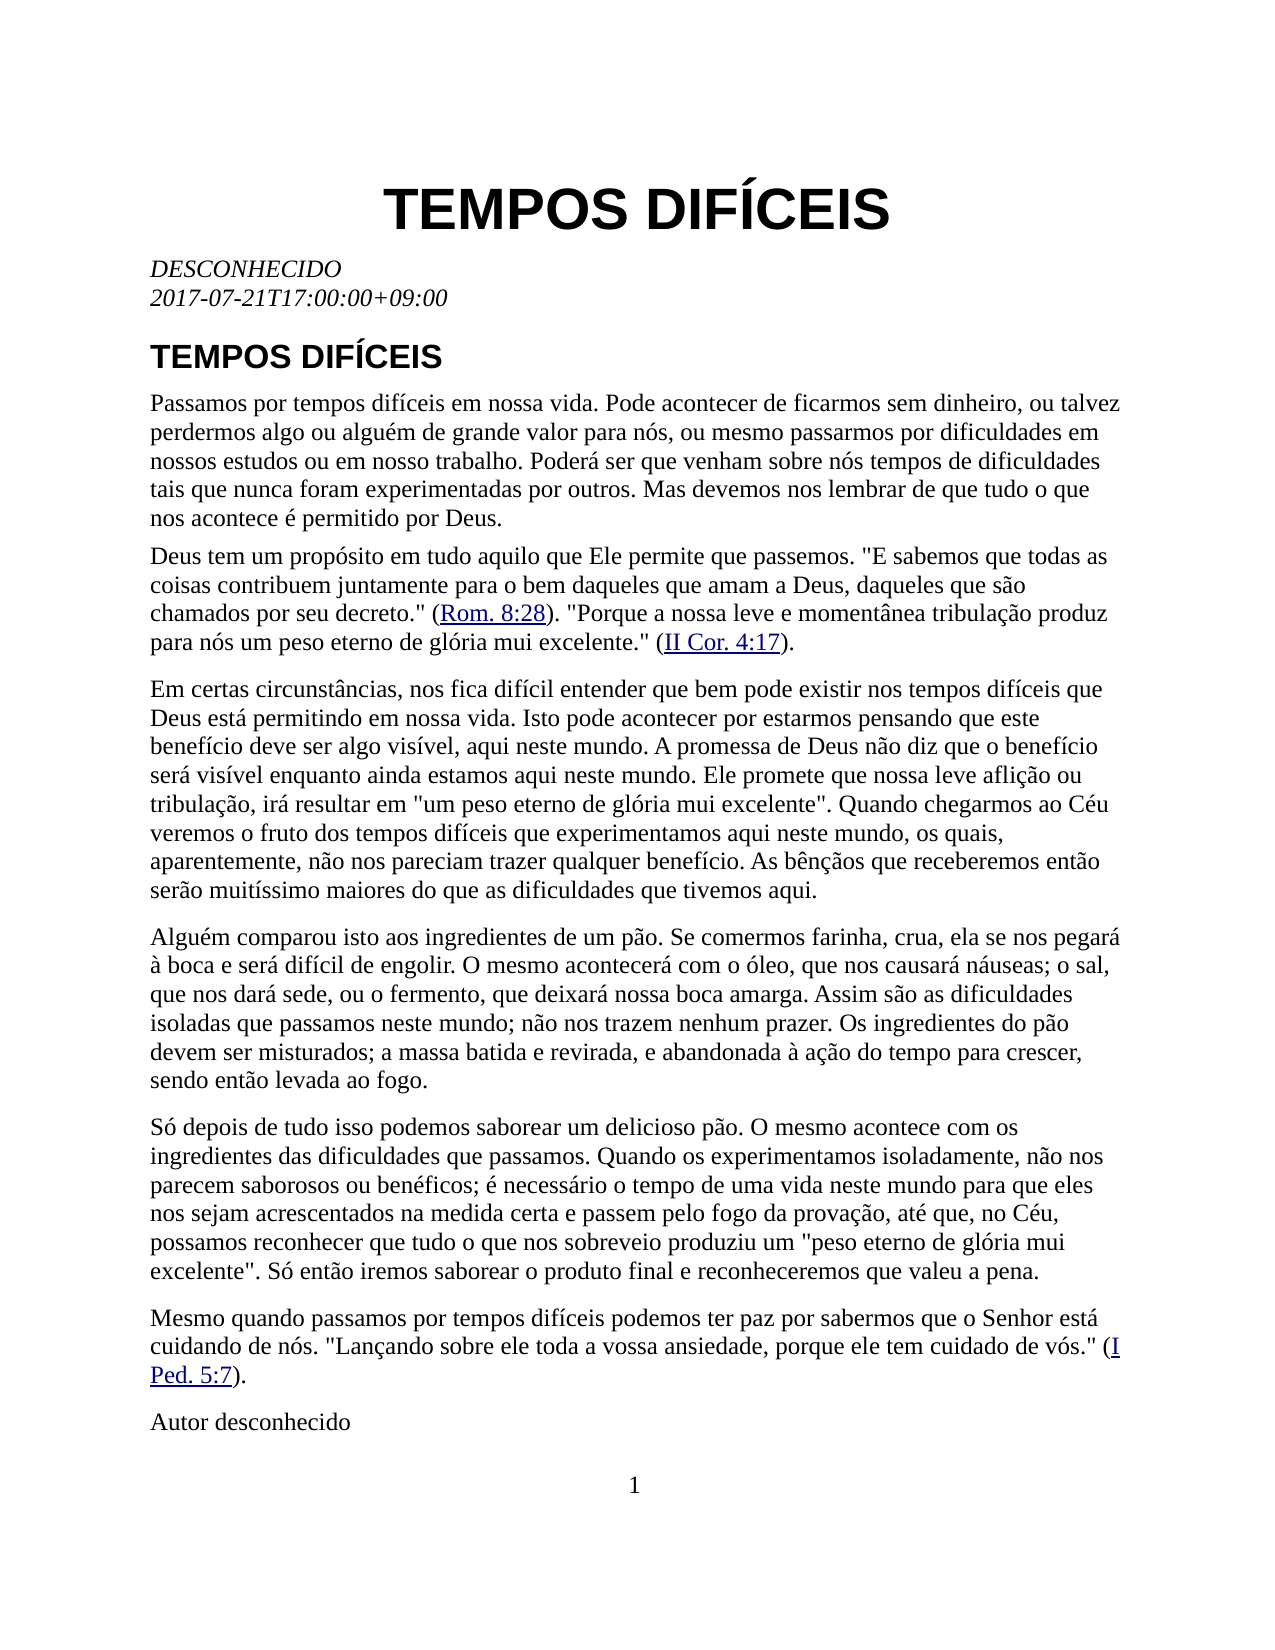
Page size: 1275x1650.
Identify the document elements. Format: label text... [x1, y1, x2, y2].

text Autor desconhecido [150, 1407, 1125, 1436]
subtitle TEMPOS DIFÍCEIS [150, 337, 1125, 376]
text Passamos por tempos difíceis em nossa vida. Pode acontecer de ficarmos sem dinheiro, ou talvez perdermos algo ou alguém de grande valor para nós, ou mesmo passarmos por dificuldades em nossos estudos ou em nosso trabalho. Poderá ser que venham sobre nós tempos de dificuldades tais que nunca foram experimentadas por outros. Mas devemos nos lembrar de que tudo o que nos acontece é permitido por Deus. [150, 388, 1125, 532]
text Em certas circunstâncias, nos fica difícil entender que bem pode existir nos tempos difíceis que Deus está permitindo em nossa vida. Isto pode acontecer por estarmos pensando que este benefício deve ser algo visível, aqui neste mundo. A promessa de Deus não diz que o benefício será visível enquanto ainda estamos aqui neste mundo. Ele promete que nossa leve aflição ou tribulação, irá resultar em "um peso eterno de glória mui excelente". Quando chegarmos ao Céu veremos o fruto dos tempos difíceis que experimentamos aqui neste mundo, os quais, aparentemente, não nos pareciam trazer qualquer benefício. As bênçãos que receberemos então serão muitíssimo maiores do que as dificuldades que tivemos aqui. [150, 674, 1125, 904]
text Mesmo quando passamos por tempos difíceis podemos ter paz por sabermos que o Senhor está cuidando de nós. "Lançando sobre ele toda a vossa ansiedade, porque ele tem cuidado de vós." (I Ped. 5:7). [150, 1303, 1125, 1389]
text DESCONHECIDO [150, 254, 1125, 283]
text Deus tem um propósito em tudo aquilo que Ele permite que passemos. "E sabemos que todas as coisas contribuem juntamente para o bem daqueles que amam a Deus, daqueles que são chamados por seu decreto." (Rom. 8:28). "Porque a nossa leve e momentânea tribulação produz para nós um peso eterno de glória mui excelente." (II Cor. 4:17). [150, 541, 1125, 656]
text Só depois de tudo isso podemos saborear um delicioso pão. O mesmo acontece com os ingredientes das dificuldades que passamos. Quando os experimentamos isoladamente, não nos parecem saborosos ou benéficos; é necessário o tempo de uma vida neste mundo para que eles nos sejam acrescentados na medida certa e passem pelo fogo da provação, até que, no Céu, possamos reconhecer que tudo o que nos sobreveio produziu um "peso eterno de glória mui excelente". Só então iremos saborear o produto final e reconheceremos que valeu a pena. [150, 1112, 1125, 1285]
text 2017-07-21T17:00:00+09:00 [150, 283, 1125, 312]
title TEMPOS DIFÍCEIS [150, 175, 1125, 242]
text Alguém comparou isto aos ingredientes de um pão. Se comermos farinha, crua, ela se nos pegará à boca e será difícil de engolir. O mesmo acontecerá com o óleo, que nos causará náuseas; o sal, que nos dará sede, ou o fermento, que deixará nossa boca amarga. Assim são as dificuldades isoladas que passamos neste mundo; não nos trazem nenhum prazer. Os ingredientes do pão devem ser misturados; a massa batida e revirada, e abandonada à ação do tempo para crescer, sendo então levada ao fogo. [150, 922, 1125, 1094]
